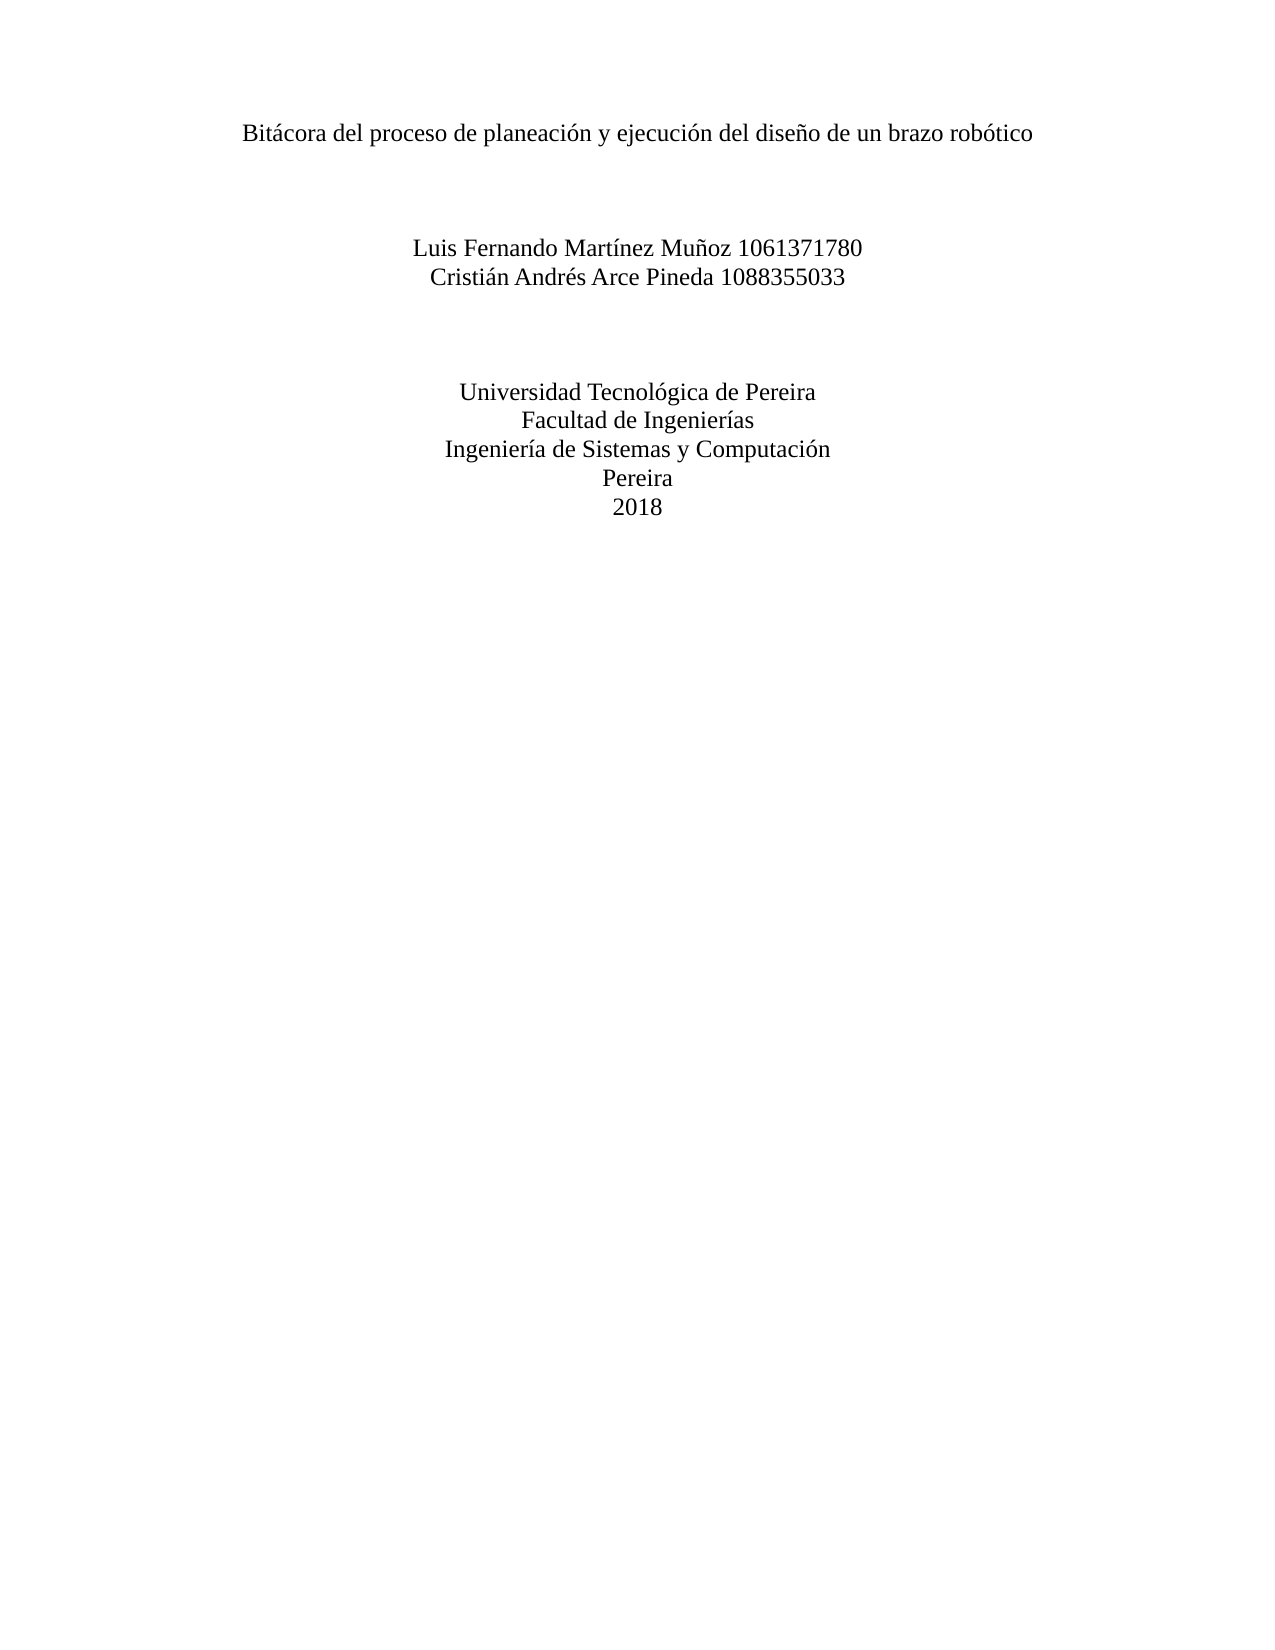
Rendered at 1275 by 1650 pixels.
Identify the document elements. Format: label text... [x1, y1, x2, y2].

text Universidad Tecnológica de Pereira [118, 377, 1157, 406]
text Bitácora del proceso de planeación y ejecución del diseño de un brazo robótico [118, 118, 1157, 147]
text Facultad de Ingenierías [118, 406, 1157, 434]
text 2018 [118, 492, 1157, 521]
text Cristián Andrés Arce Pineda 1088355033 [118, 262, 1157, 291]
text Luis Fernando Martínez Muñoz 1061371780 [118, 233, 1157, 262]
text Ingeniería de Sistemas y Computación [118, 434, 1157, 463]
text Pereira [118, 463, 1157, 492]
